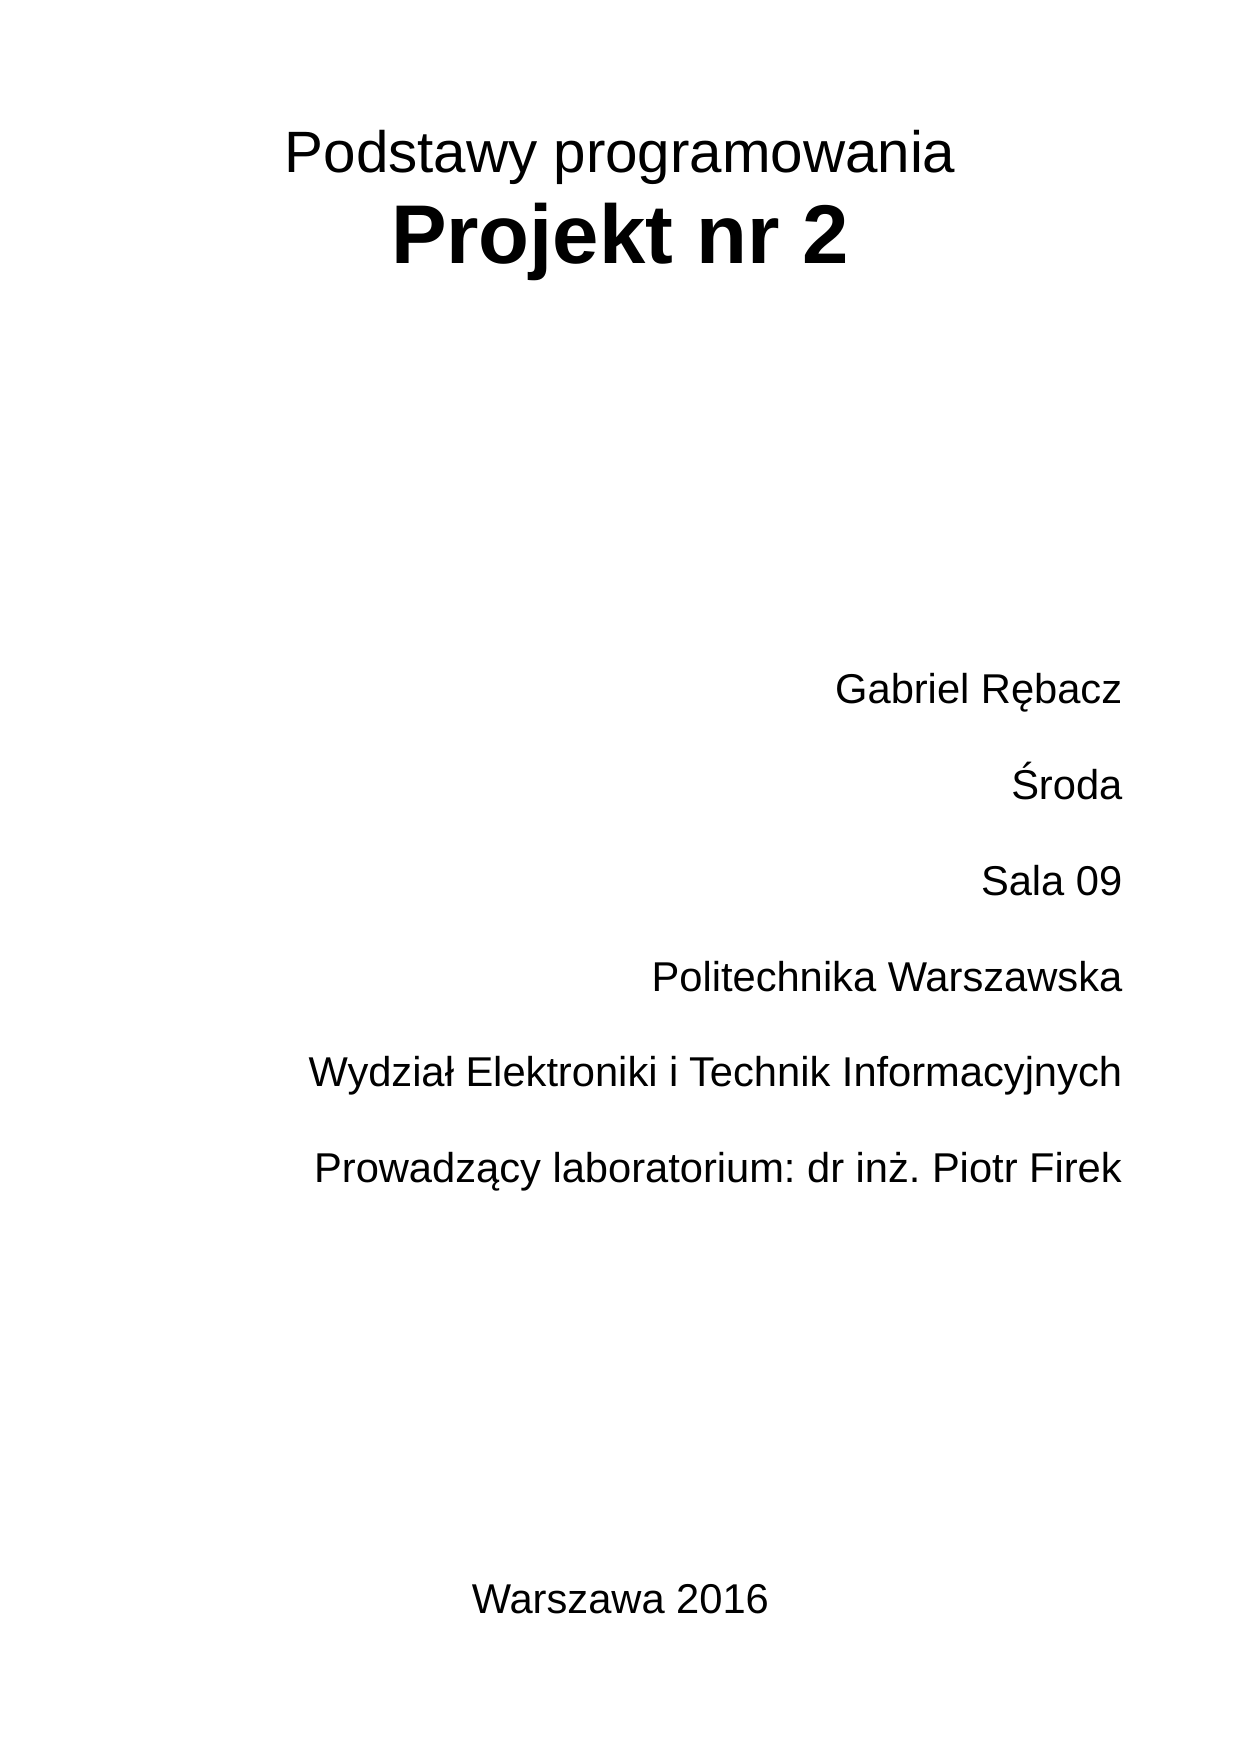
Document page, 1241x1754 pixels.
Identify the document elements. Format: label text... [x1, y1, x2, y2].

text Politechnika Warszawska [118, 952, 1122, 1000]
text Warszawa 2016 [118, 1575, 1122, 1623]
text Podstawy programowania [118, 118, 1122, 185]
text Prowadzący laboratorium: dr inż. Piotr Firek [118, 1143, 1122, 1191]
text Sala 09 [118, 808, 1122, 904]
text Gabriel Rębacz [118, 664, 1122, 712]
text Środa [118, 760, 1122, 808]
text Wydział Elektroniki i Technik Informacyjnych [118, 1048, 1122, 1096]
text Projekt nr 2 [118, 185, 1122, 281]
